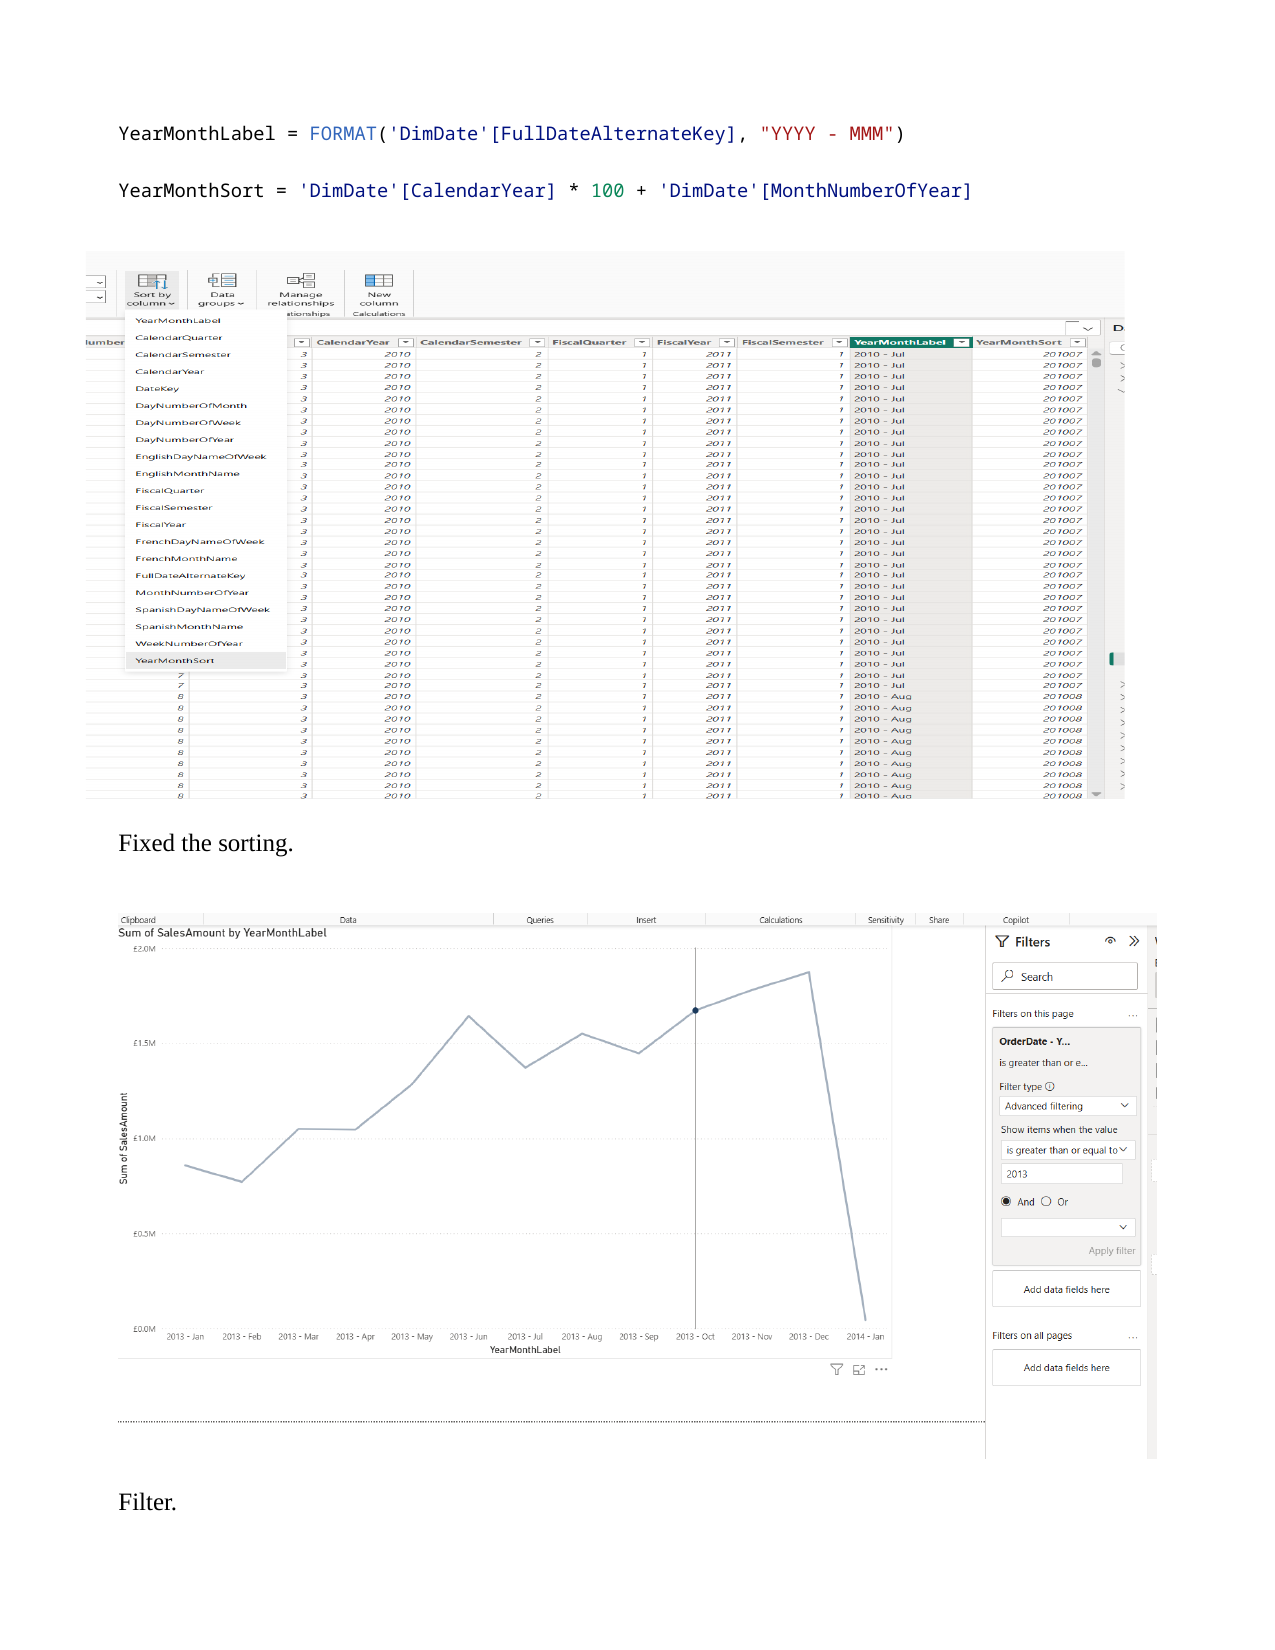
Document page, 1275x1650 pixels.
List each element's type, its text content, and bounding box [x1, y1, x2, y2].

picture [85, 251, 1125, 799]
text YearMonthLabel = FORMAT('DimDate'[FullDateAlternateKey], "YYYY - MMM") [118, 118, 1157, 146]
text Filter. [118, 1487, 1157, 1516]
text YearMonthSort = 'DimDate'[CalendarYear] * 100 + 'DimDate'[MonthNumberOfYear] [118, 175, 1157, 203]
picture [118, 913, 1157, 1459]
text Fixed the sorting. [118, 828, 1157, 856]
